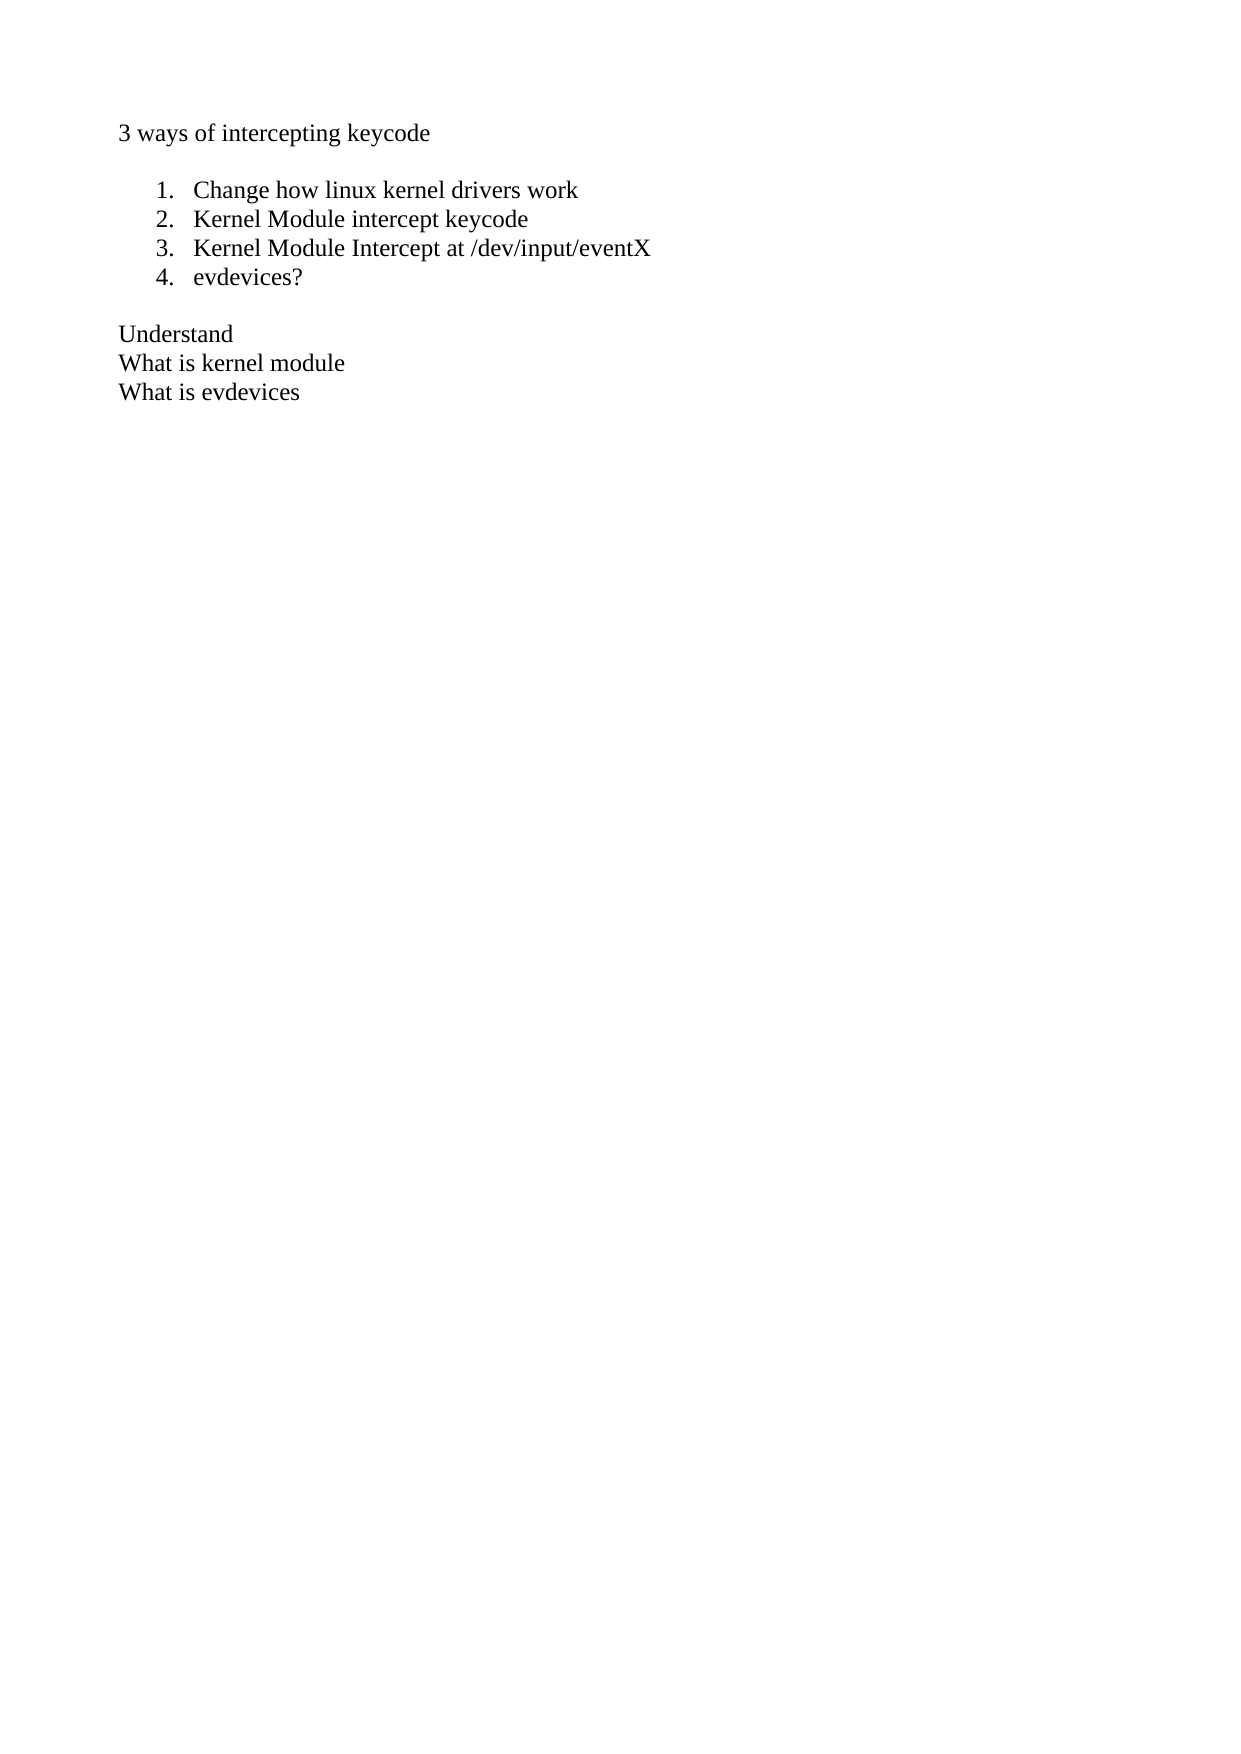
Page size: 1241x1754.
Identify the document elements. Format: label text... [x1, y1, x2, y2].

list Kernel Module intercept keycode [156, 204, 1122, 233]
list evdevices? [156, 262, 1122, 291]
text What is evdevices [118, 377, 1122, 406]
text 3 ways of intercepting keycode [118, 118, 1122, 147]
text What is kernel module [118, 348, 1122, 377]
text Understand [118, 319, 1122, 348]
list Change how linux kernel drivers work [156, 176, 1122, 204]
list Kernel Module Intercept at /dev/input/eventX [156, 233, 1122, 262]
